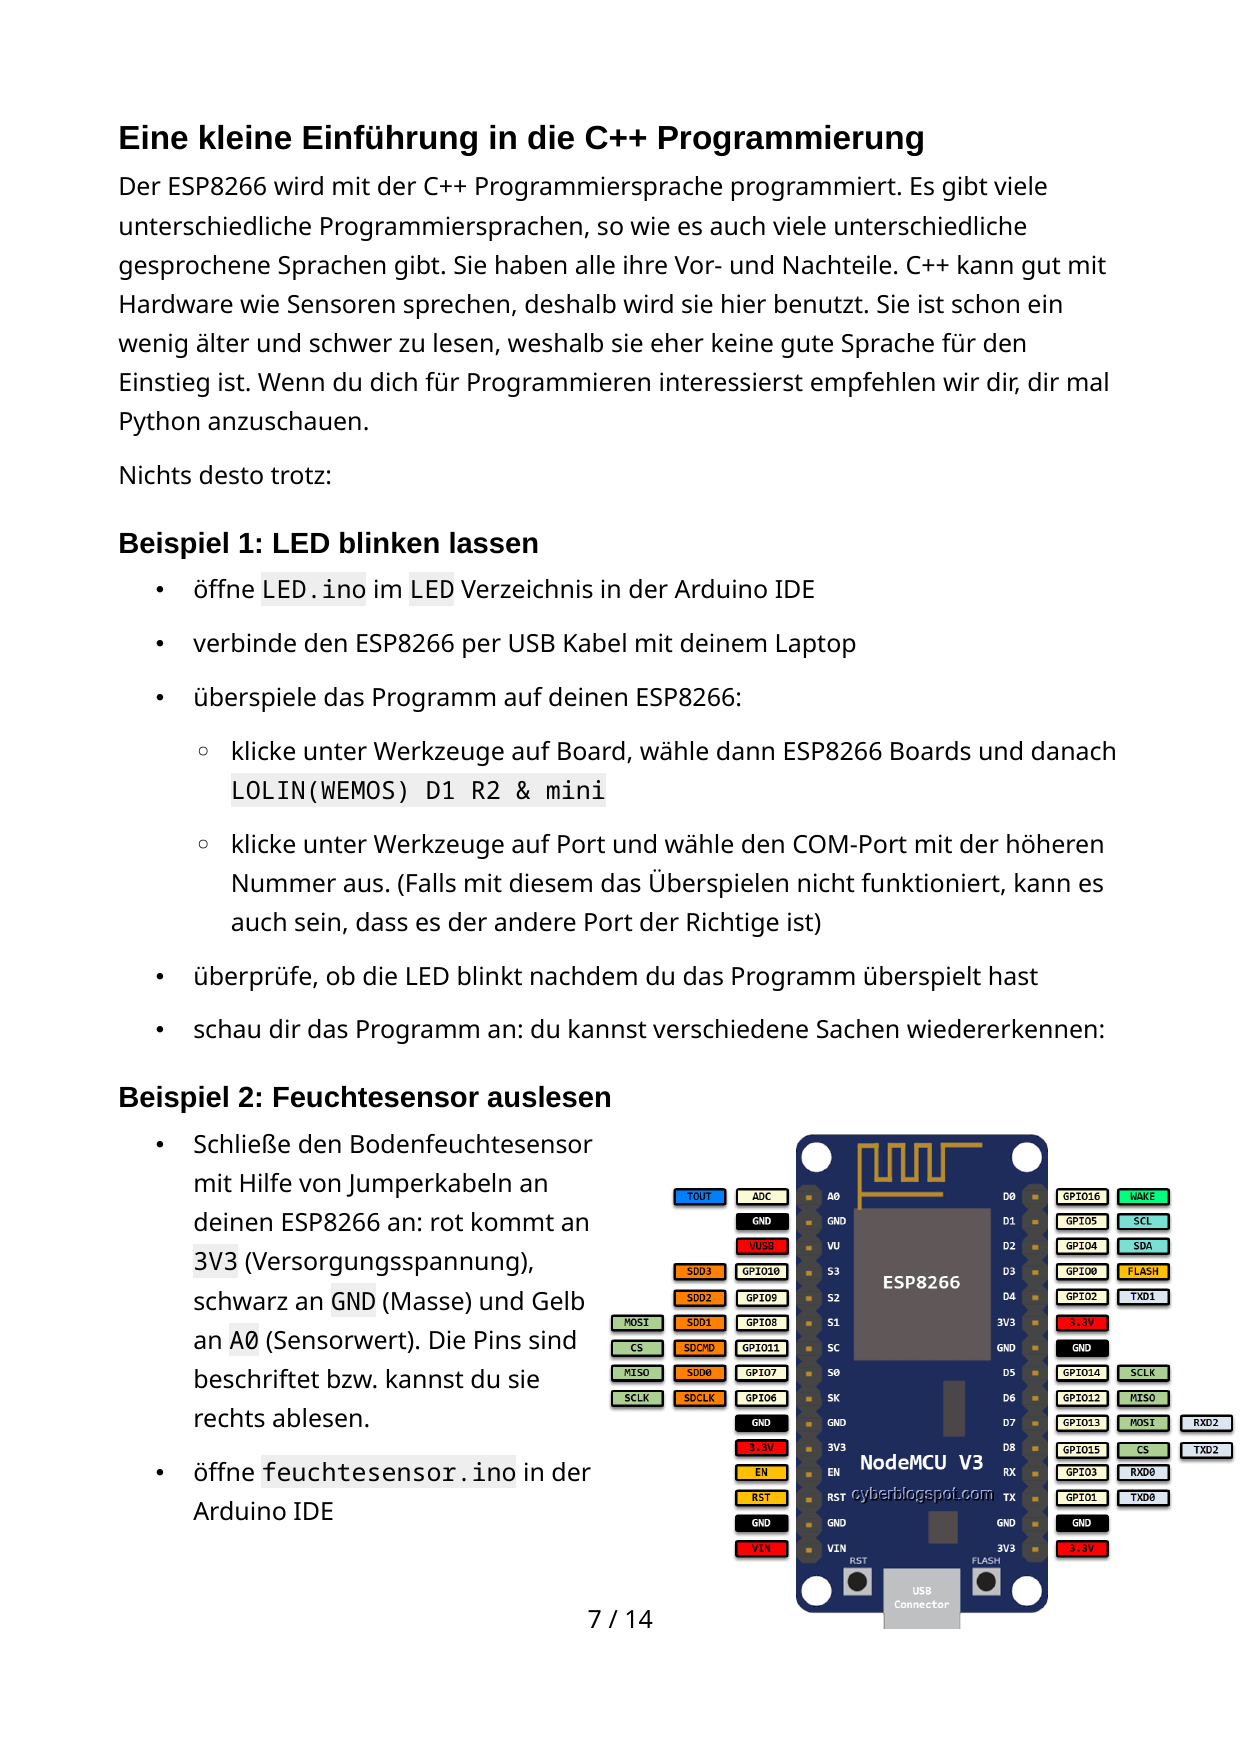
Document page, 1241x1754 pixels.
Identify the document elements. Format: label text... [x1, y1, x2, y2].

list verbinde den ESP8266 per USB Kabel mit deinem Laptop [156, 626, 1122, 660]
list Schließe den Bodenfeuchtesensor mit Hilfe von Jumperkabeln an deinen ESP8266 an: rot kommt an 3V3 (Versorgungsspannung), schwarz an GND (Masse) und Gelb an A0 (Sensorwert). Die Pins sind beschriftet bzw. kannst du sie rechts ablesen. [156, 1127, 600, 1435]
list klicke unter Werkzeuge auf Board, wähle dann ESP8266 Boards und danach LOLIN(WEMOS) D1 R2 & mini [193, 733, 1122, 807]
list klicke unter Werkzeuge auf Port und wähle den COM-Port mit der höheren Nummer aus. (Falls mit diesem das Überspielen nicht funktioniert, kann es auch sein, dass es der andere Port der Richtige ist) [193, 826, 1122, 939]
list öffne LED.ino im LED Verzeichnis in der Arduino IDE [156, 572, 1122, 606]
list schau dir das Programm an: du kannst verschiedene Sachen wiedererkennen: [156, 1012, 1122, 1046]
list öffne feuchtesensor.ino in der Arduino IDE [156, 1454, 600, 1528]
subtitle Beispiel 1: LED blinken lassen [118, 526, 1122, 560]
list überspiele das Programm auf deinen ESP8266: [156, 680, 1122, 714]
subtitle Eine kleine Einführung in die C++ Programmierung [118, 118, 1122, 157]
text Der ESP8266 wird mit der C++ Programmiersprache programmiert. Es gibt viele unterschiedliche Programmiersprachen, so wie es auch viele unterschiedliche gesprochene Sprachen gibt. Sie haben alle ihre Vor- und Nachteile. C++ kann gut mit Hardware wie Sensoren sprechen, deshalb wird sie hier benutzt. Sie ist schon ein wenig älter und schwer zu lesen, weshalb sie eher keine gute Sprache für den Einstieg ist. Wenn du dich für Programmieren interessierst empfehlen wir dir, dir mal Python anzuschauen. [118, 169, 1122, 438]
subtitle Beispiel 2: Feuchtesensor auslesen [118, 1081, 1122, 1114]
list überprüfe, ob die LED blinkt nachdem du das Programm überspielt hast [156, 958, 1122, 992]
picture [600, 1118, 1241, 1643]
text Nichts desto trotz: [118, 458, 1122, 492]
